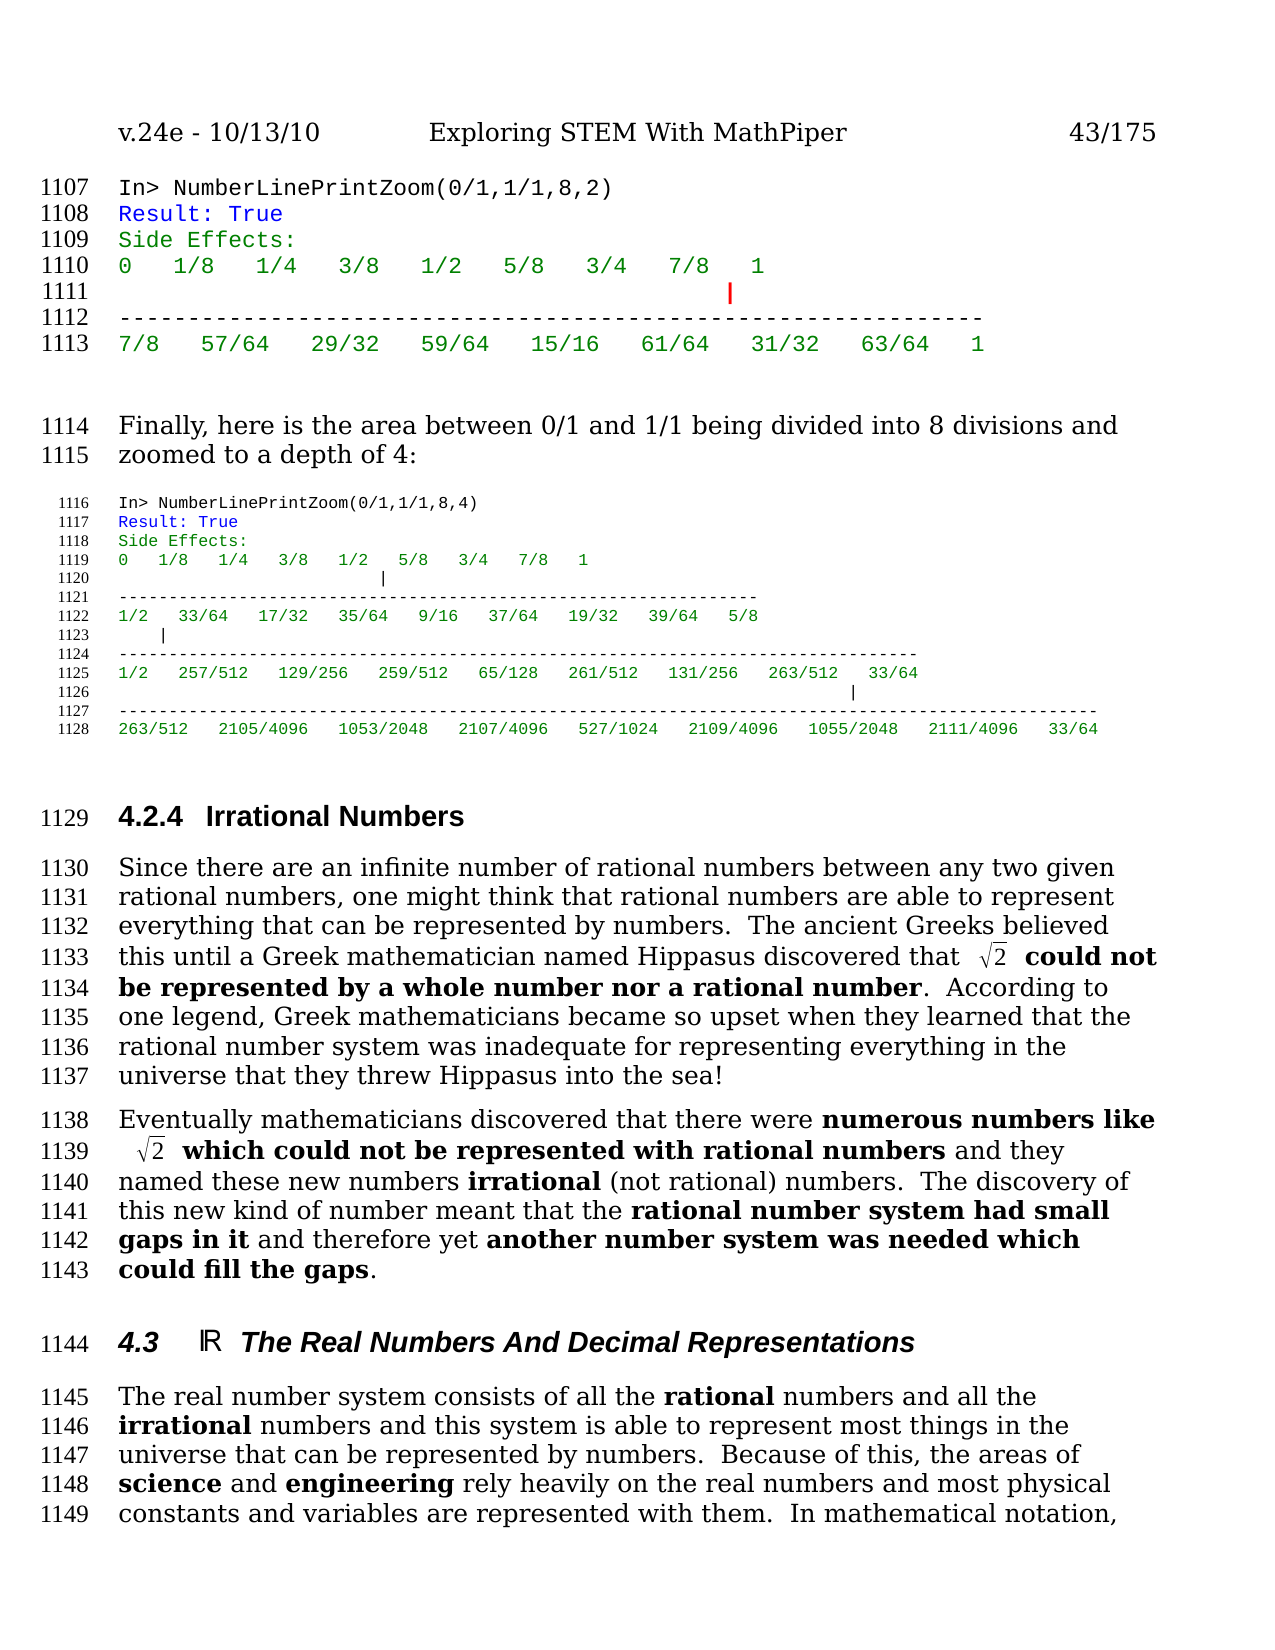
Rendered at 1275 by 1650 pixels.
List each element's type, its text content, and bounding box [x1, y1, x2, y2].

text -------------------------------------------------------------------------------------------------- [118, 702, 1157, 721]
text 0 1/8 1/4 3/8 1/2 5/8 3/4 7/8 1 [118, 254, 1157, 281]
text | [118, 281, 1157, 306]
text Side Effects: [118, 532, 1157, 551]
text 7/8 57/64 29/32 59/64 15/16 61/64 31/32 63/64 1 [118, 332, 1157, 358]
text Finally, here is the area between 0/1 and 1/1 being divided into 8 divisions and zoomed to a depth of 4: [118, 411, 1157, 470]
text 1/2 33/64 17/32 35/64 9/16 37/64 19/32 39/64 5/8 [118, 608, 1157, 627]
text | [118, 627, 1157, 646]
subtitle Irrational Numbers [118, 799, 1157, 832]
text 263/512 2105/4096 1053/2048 2107/4096 527/1024 2109/4096 1055/2048 2111/4096 33/64 [118, 721, 1157, 740]
text -------------------------------------------------------------------------------- [118, 646, 1157, 664]
text ---------------------------------------------------------------- [118, 589, 1157, 608]
text Result: True [118, 203, 1157, 229]
text | [118, 683, 1157, 702]
text Result: True [118, 513, 1157, 532]
text Eventually mathematicians discovered that there were numerous numbers likewhich could not be represented with rational numbers and they named these new numbers irrational (not rational) numbers. The discovery of this new kind of number meant that the rational number system had small gaps in it and therefore yet another number system was needed which could fill the gaps. [118, 1105, 1157, 1284]
text The real number system consists of all the rational numbers and all the irrational numbers and this system is able to represent most things in the universe that can be represented by numbers. Because of this, the areas of science and engineering rely heavily on the real numbers and most physical constants and variables are represented with them. In mathematical notation, [118, 1381, 1157, 1528]
text 0 1/8 1/4 3/8 1/2 5/8 3/4 7/8 1 [118, 551, 1157, 570]
text 1/2 257/512 129/256 259/512 65/128 261/512 131/256 263/512 33/64 [118, 664, 1157, 683]
text | [118, 570, 1157, 589]
text Since there are an infinite number of rational numbers between any two given rational numbers, one might think that rational numbers are able to represent everything that can be represented by numbers. The ancient Greeks believed this until a Greek mathematician named Hippasus discovered thatcould not be represented by a whole number nor a rational number. According to one legend, Greek mathematicians became so upset when they learned that the rational number system was inadequate for representing everything in the universe that they threw Hippasus into the sea! [118, 853, 1157, 1090]
subtitle The Real Numbers And Decimal Representations [118, 1323, 1157, 1361]
text Side Effects: [118, 229, 1157, 254]
text In> NumberLinePrintZoom(0/1,1/1,8,2) [118, 177, 1157, 203]
text In> NumberLinePrintZoom(0/1,1/1,8,4) [118, 495, 1157, 513]
text --------------------------------------------------------------- [118, 306, 1157, 332]
